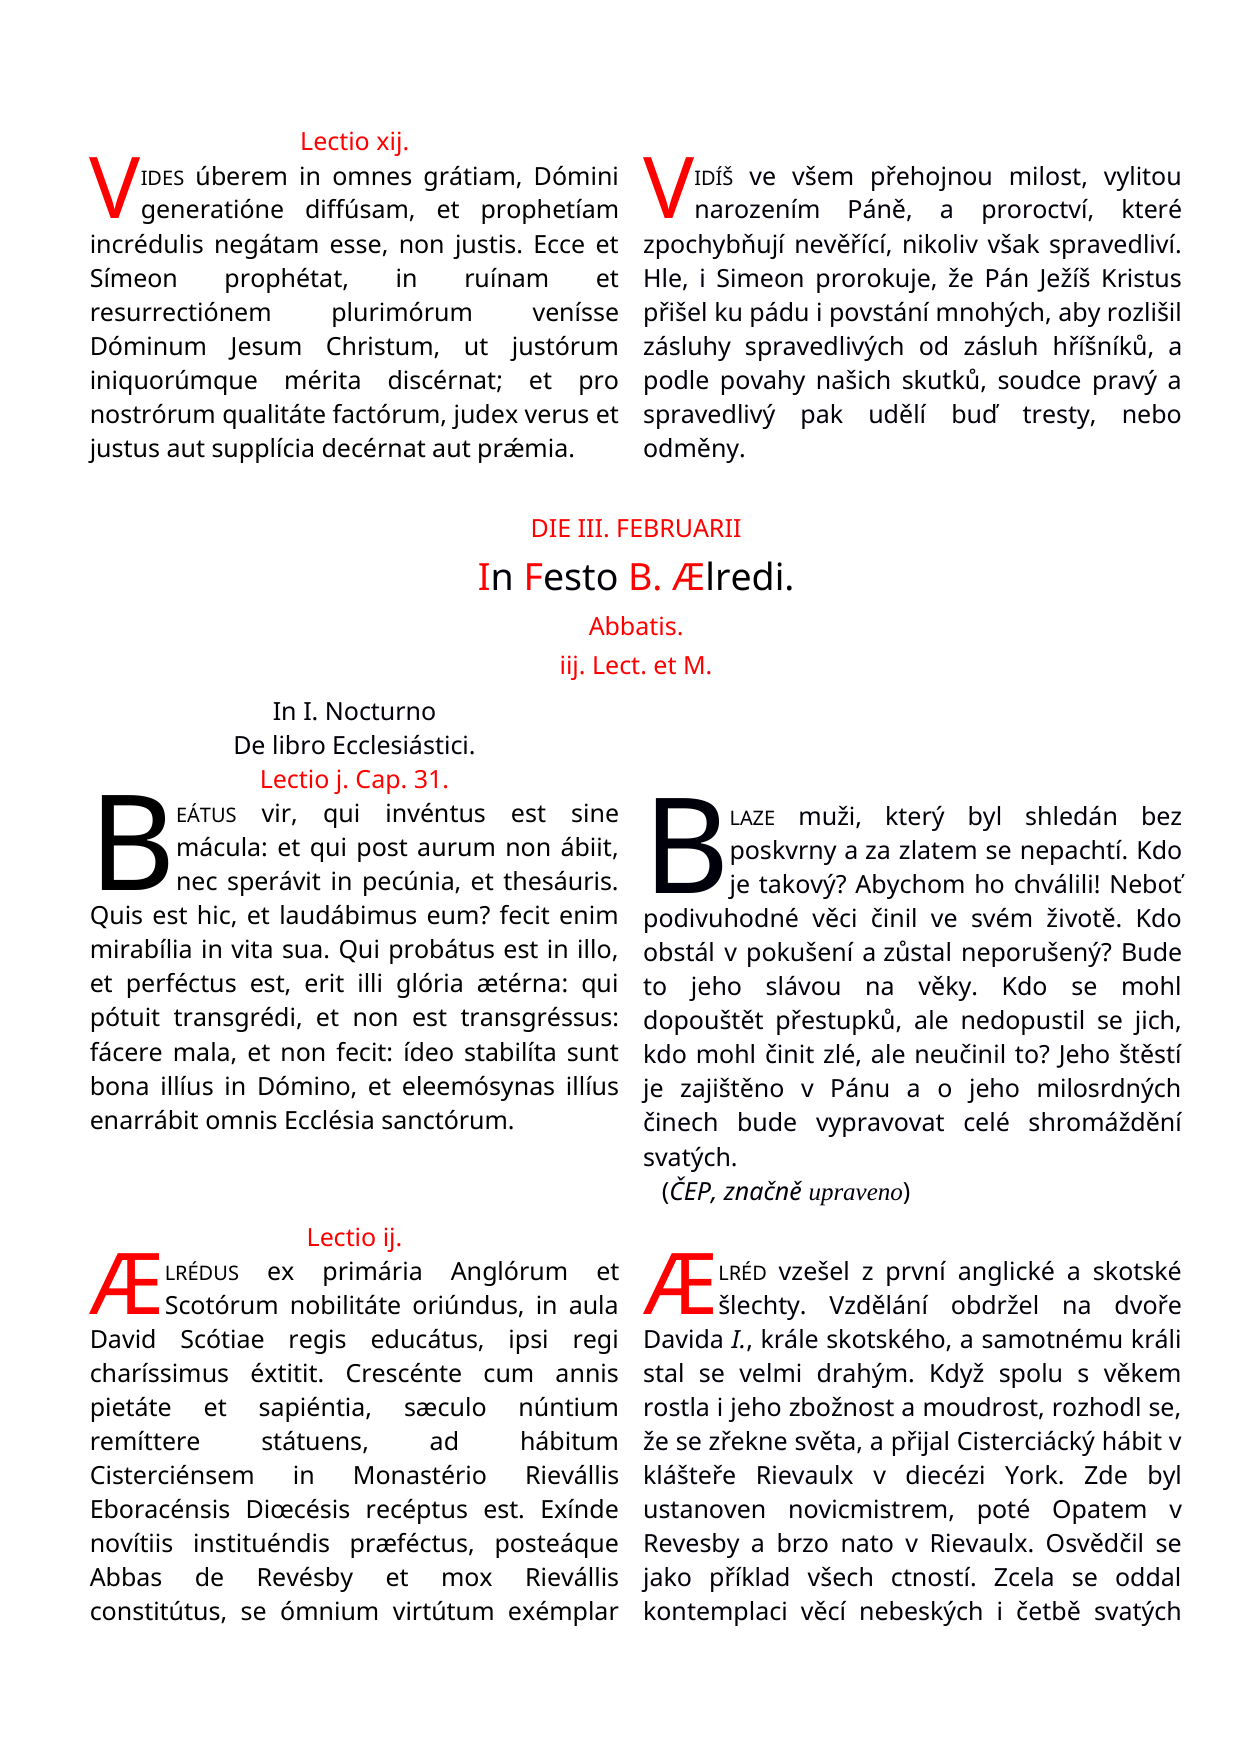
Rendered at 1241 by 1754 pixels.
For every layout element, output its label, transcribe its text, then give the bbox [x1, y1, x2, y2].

table_cell Vidíš ve všem přehojnou milost, vylitou narozením Páně, a proroctví, které zpochybňují nevěřící, nikoliv však spravedliví. Hle, i Simeon prorokuje, že Pán Ježíš Kristus přišel ku pádu i povstání mnohých, aby rozlišil zásluhy spravedlivých od zásluh hříšníků, a podle povahy našich skutků, soudce pravý a spravedlivý pak udělí buď tresty, nebo odměny. [631, 118, 1194, 505]
table_cell Ælréd vzešel z první anglické a skotské šlechty. Vzdělání obdržel na dvoře Davida I., krále skotského, a samotnému králi stal se velmi drahým. Když spolu s věkem rostla i jeho zbožnost a moudrost, rozhodl se, že se zřekne světa, a přijal Cisterciácký hábit v klášteře Rievaulx v diecézi York. Zde byl ustanoven novicmistrem, poté Opatem v Revesby a brzo nato v Rievaulx. Osvědčil se jako příklad všech ctností. Zcela se oddal kontemplaci věcí nebeských i četbě svatých [631, 1213, 1194, 1634]
table_cell Blaze muži, který byl shledán bez poskvrny a za zlatem se nepachtí. Kdo je takový? Abychom ho chválili! Neboť podivuhodné věci činil ve svém životě. Kdo obstál v pokušení a zůstal neporušený? Bude to jeho slávou na věky. Kdo se mohl dopouštět přestupků, ale nedopustil se jich, kdo mohl činit zlé, ale neučinil to? Jeho štěstí je zajištěno v Pánu a o jeho milosrdných činech bude vypravovat celé shromáždění svatých. (ČEP, značně upraveno) [631, 688, 1194, 1213]
table_cell DIE III. FEBRUARII In Festo B. Ælredi. Abbatis. iij. Lect. et M. [78, 505, 1194, 688]
table_cell Lectio ij. Ælrédus ex primária Anglórum et Scotórum nobilitáte oriúndus, in aula David Scótiae regis educátus, ipsi regi charíssimus éxtitit. Crescénte cum annis pietáte et sapiéntia, sæculo núntium remíttere státuens, ad hábitum Cisterciénsem in Monastério Rievállis Eboracénsis Diœcésis recéptus est. Exínde novítiis instituéndis præféctus, posteáque Abbas de Revésby et mox Rievállis constitútus, se ómnium virtútum exémplar [78, 1213, 631, 1634]
table_cell In I. Nocturno De libro Ecclesiástici. Lectio j. Cap. 31. Beátus vir, qui invéntus est sine mácula: et qui post aurum non ábiit, nec sperávit in pecúnia‚ et thesáuris. Quis est hic, et laudábimus eum? fecit enim mirabília in vita sua. Qui probátus est in illo, et perféctus est, erit illi glória ætérna: qui pótuit transgrédi, et non est transgréssus: fácere mala, et non fecit: ídeo stabilíta sunt bona illíus in Dómino, et eleemósynas illíus enarrábit omnis Ecclésia sanctórum. [78, 688, 631, 1213]
table_cell Lectio xij. Vides úberem in omnes grátiam, Dómini generatióne diffúsam, et prophetíam incrédulis negátam esse, non justis. Ecce et Símeon prophétat, in ruínam et resurrectiónem plurimórum venísse Dóminum Jesum Christum, ut justórum iniquorúmque mérita discérnat; et pro nostrórum qualitáte factórum, judex verus et justus aut supplícia decérnat aut prǽmia. [78, 118, 631, 505]
